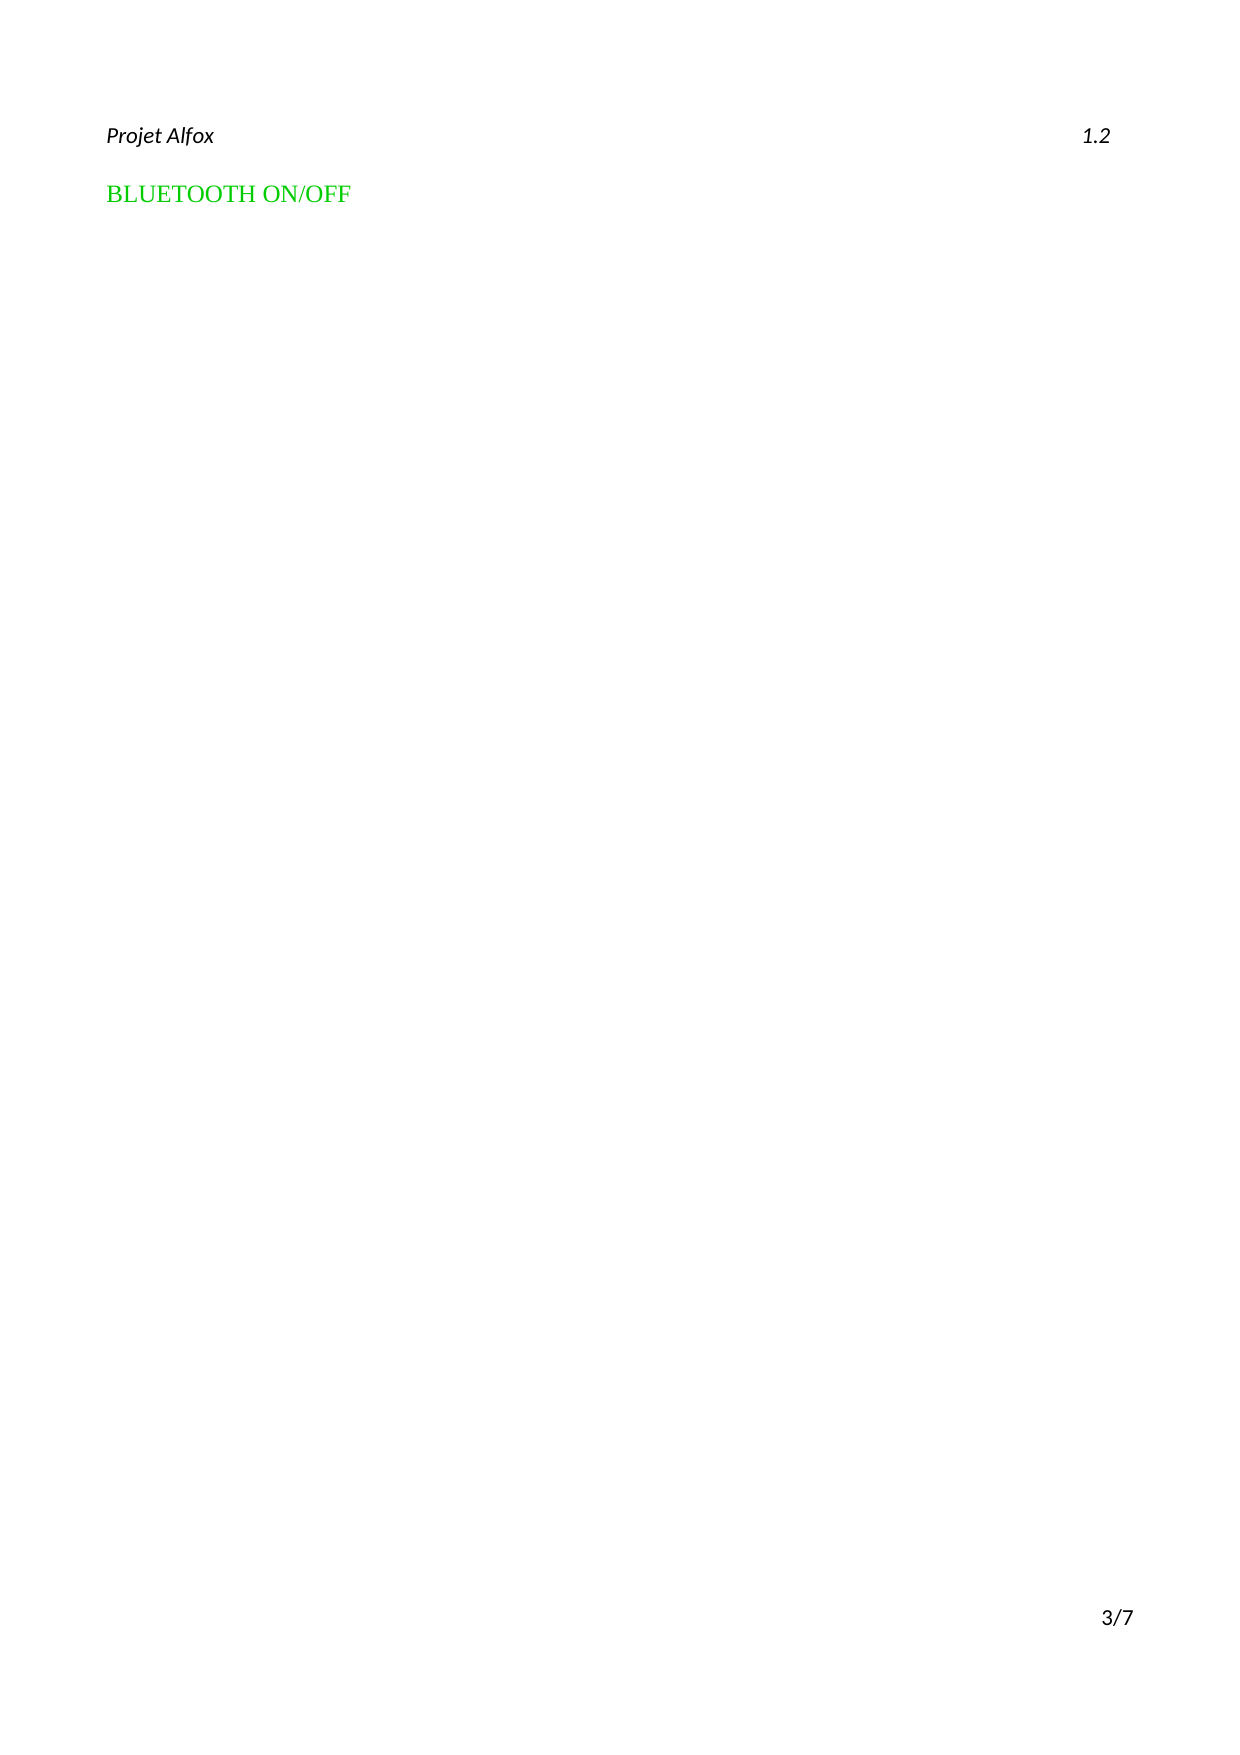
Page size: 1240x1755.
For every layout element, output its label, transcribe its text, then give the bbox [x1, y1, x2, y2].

text BLUETOOTH ON/OFF [106, 179, 1133, 208]
